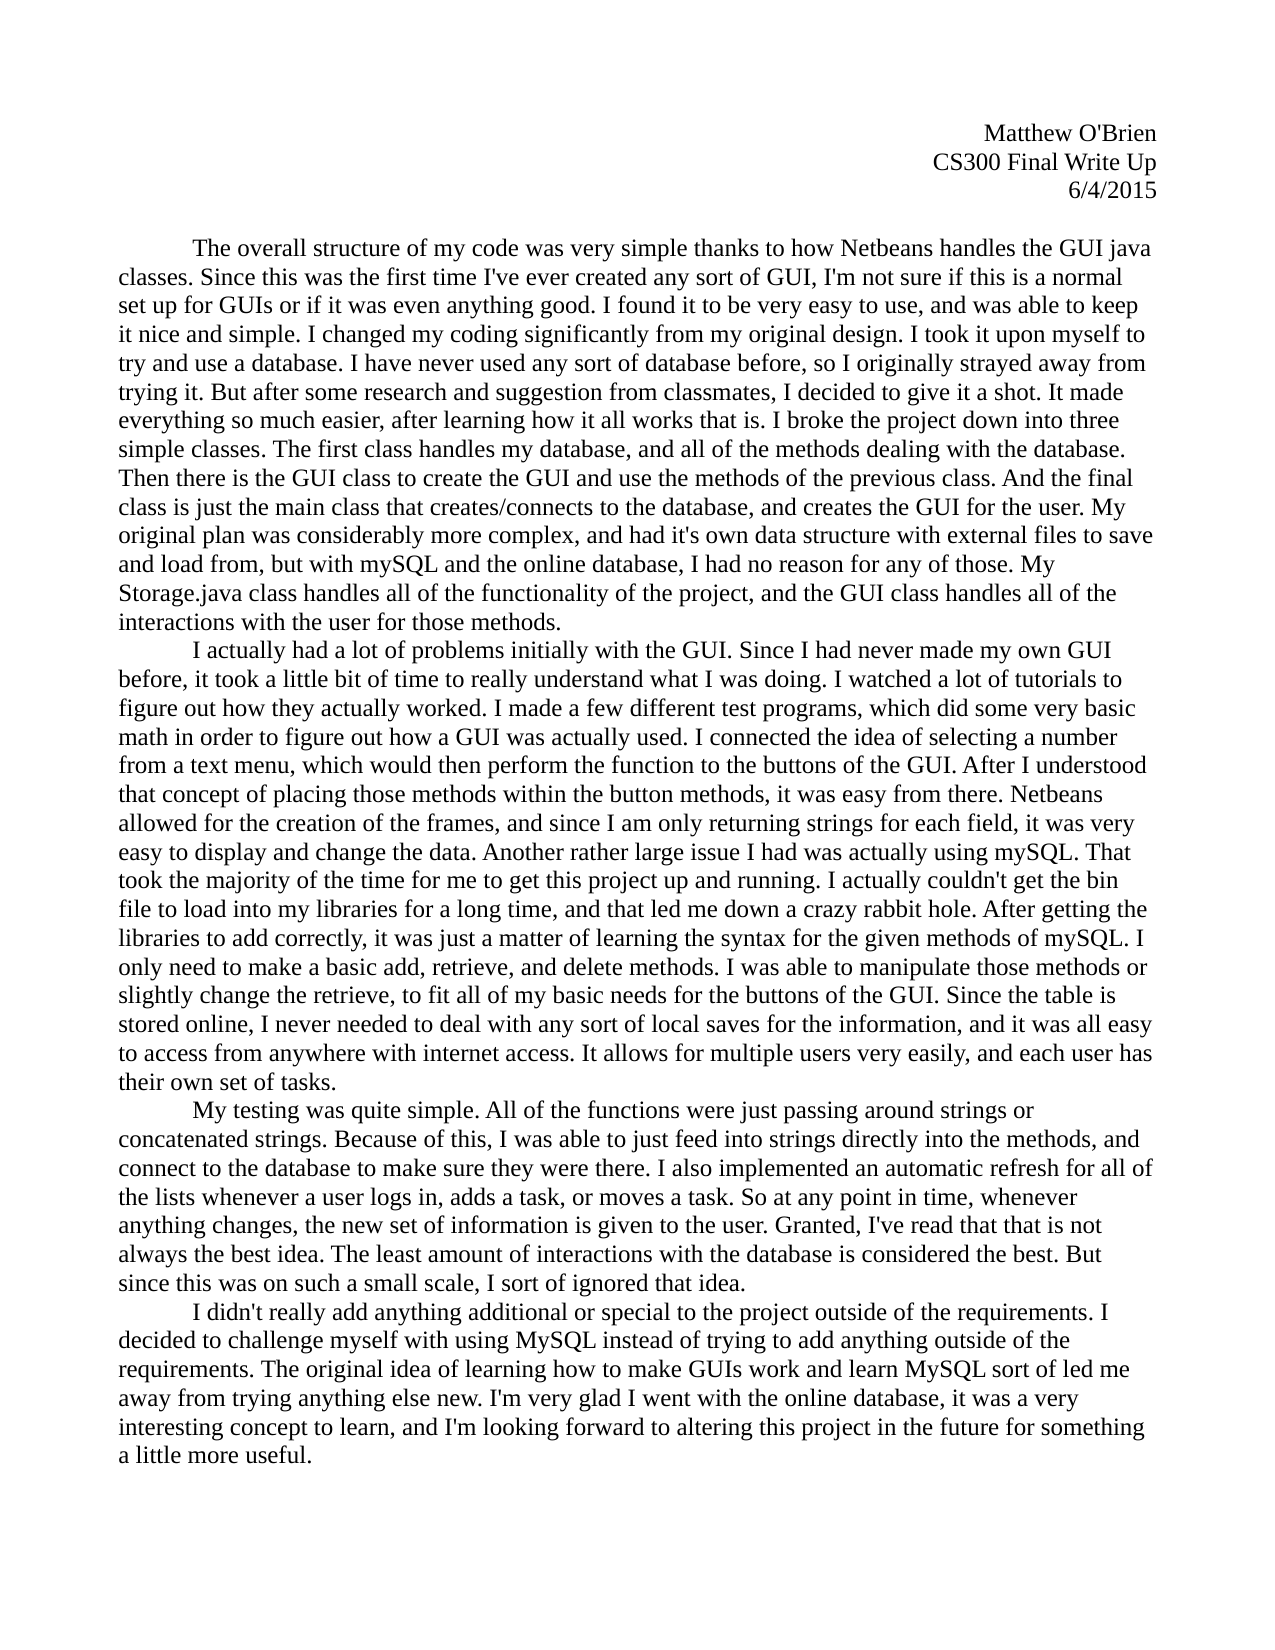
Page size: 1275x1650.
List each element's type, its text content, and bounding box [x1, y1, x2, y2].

text I actually had a lot of problems initially with the GUI. Since I had never made my own GUI before, it took a little bit of time to really understand what I was doing. I watched a lot of tutorials to figure out how they actually worked. I made a few different test programs, which did some very basic math in order to figure out how a GUI was actually used. I connected the idea of selecting a number from a text menu, which would then perform the function to the buttons of the GUI. After I understood that concept of placing those methods within the button methods, it was easy from there. Netbeans allowed for the creation of the frames, and since I am only returning strings for each field, it was very easy to display and change the data. Another rather large issue I had was actually using mySQL. That took the majority of the time for me to get this project up and running. I actually couldn't get the bin file to load into my libraries for a long time, and that led me down a crazy rabbit hole. After getting the libraries to add correctly, it was just a matter of learning the syntax for the given methods of mySQL. I only need to make a basic add, retrieve, and delete methods. I was able to manipulate those methods or slightly change the retrieve, to fit all of my basic needs for the buttons of the GUI. Since the table is stored online, I never needed to deal with any sort of local saves for the information, and it was all easy to access from anywhere with internet access. It allows for multiple users very easily, and each user has their own set of tasks. [118, 636, 1157, 1096]
text I didn't really add anything additional or special to the project outside of the requirements. I decided to challenge myself with using MySQL instead of trying to add anything outside of the requirements. The original idea of learning how to make GUIs work and learn MySQL sort of led me away from trying anything else new. I'm very glad I went with the online database, it was a very interesting concept to learn, and I'm looking forward to altering this project in the future for something a little more useful. [118, 1297, 1157, 1469]
text CS300 Final Write Up [118, 147, 1157, 176]
text Matthew O'Brien [118, 118, 1157, 147]
text My testing was quite simple. All of the functions were just passing around strings or concatenated strings. Because of this, I was able to just feed into strings directly into the methods, and connect to the database to make sure they were there. I also implemented an automatic refresh for all of the lists whenever a user logs in, adds a task, or moves a task. So at any point in time, whenever anything changes, the new set of information is given to the user. Granted, I've read that that is not always the best idea. The least amount of interactions with the database is considered the best. But since this was on such a small scale, I sort of ignored that idea. [118, 1096, 1157, 1297]
text 6/4/2015 [118, 176, 1157, 204]
text The overall structure of my code was very simple thanks to how Netbeans handles the GUI java classes. Since this was the first time I've ever created any sort of GUI, I'm not sure if this is a normal set up for GUIs or if it was even anything good. I found it to be very easy to use, and was able to keep it nice and simple. I changed my coding significantly from my original design. I took it upon myself to try and use a database. I have never used any sort of database before, so I originally strayed away from trying it. But after some research and suggestion from classmates, I decided to give it a shot. It made everything so much easier, after learning how it all works that is. I broke the project down into three simple classes. The first class handles my database, and all of the methods dealing with the database. Then there is the GUI class to create the GUI and use the methods of the previous class. And the final class is just the main class that creates/connects to the database, and creates the GUI for the user. My original plan was considerably more complex, and had it's own data structure with external files to save and load from, but with mySQL and the online database, I had no reason for any of those. My Storage.java class handles all of the functionality of the project, and the GUI class handles all of the interactions with the user for those methods. [118, 233, 1157, 636]
